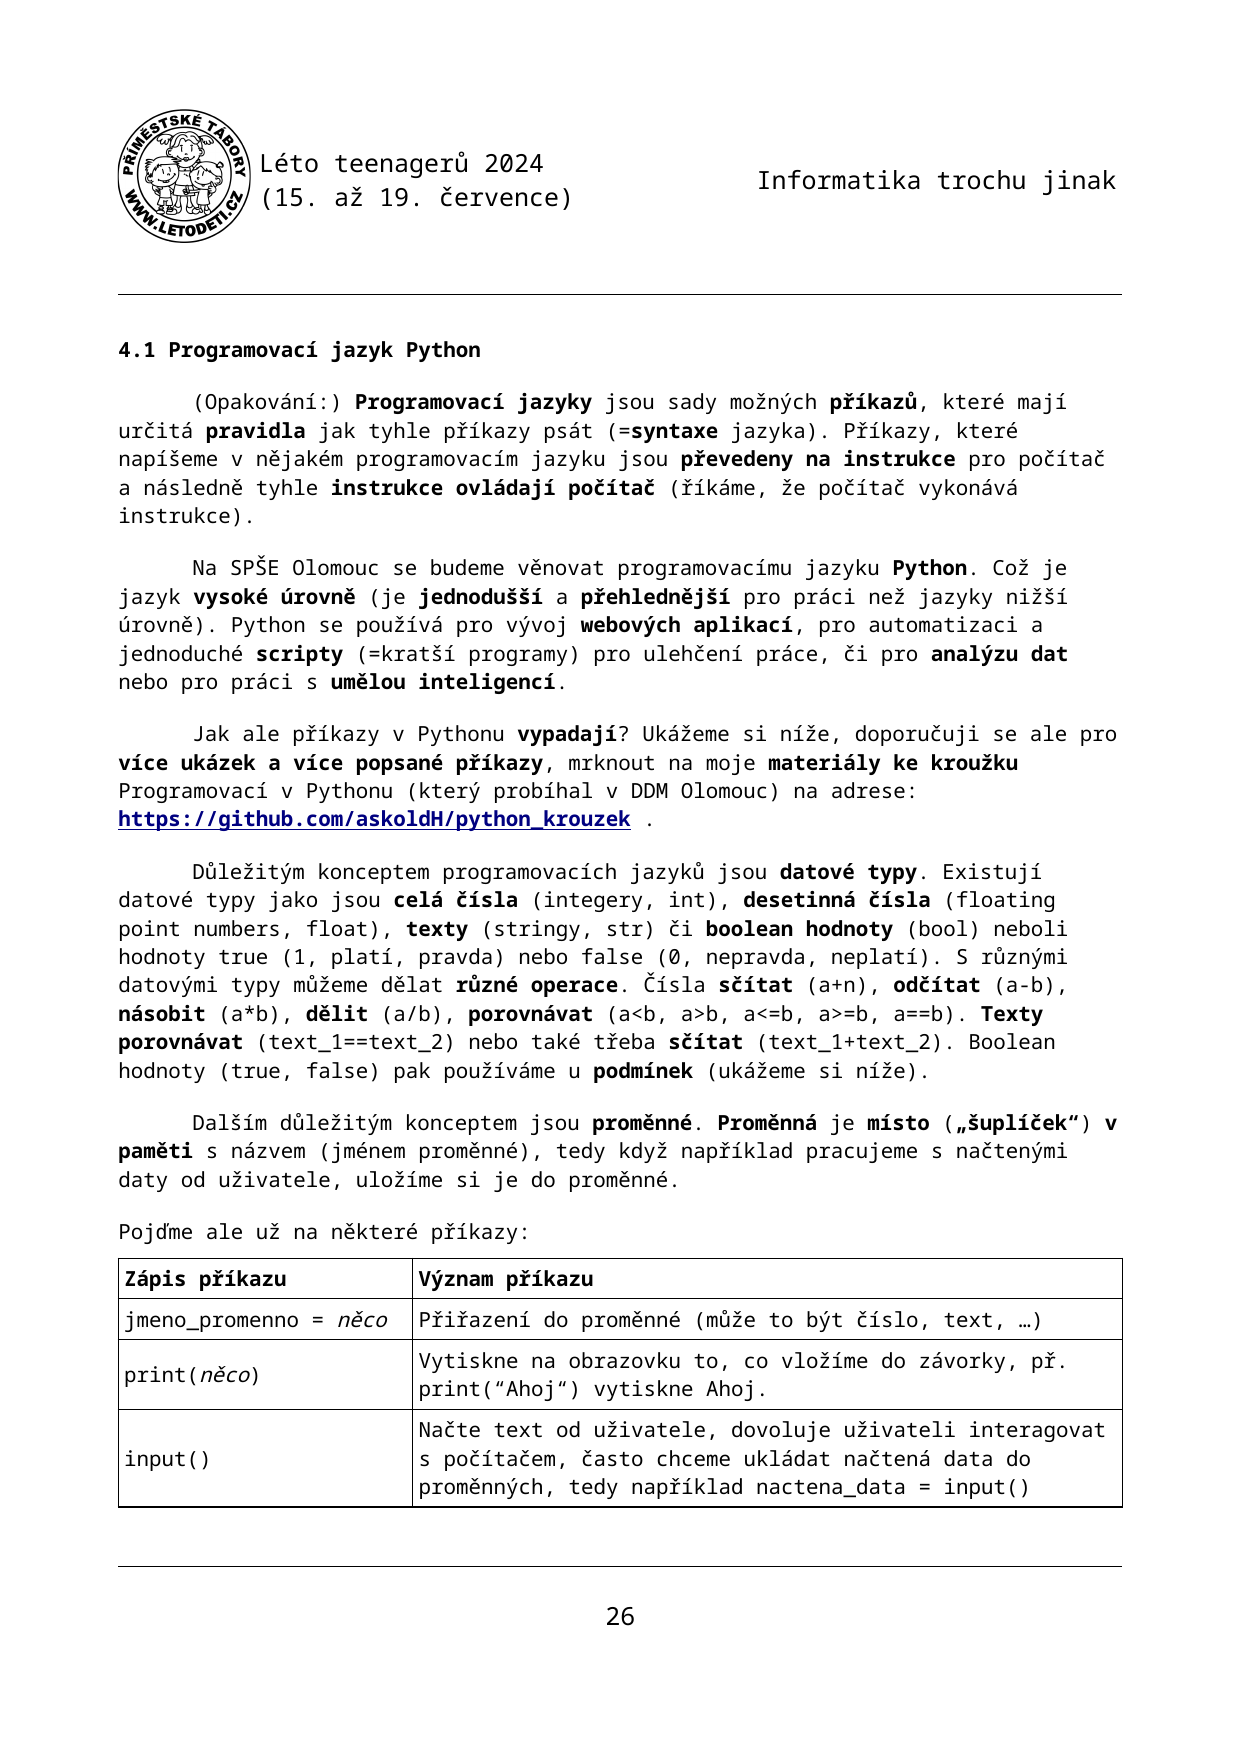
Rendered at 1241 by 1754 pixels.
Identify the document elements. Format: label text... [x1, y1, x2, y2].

text Na SPŠE Olomouc se budeme věnovat programovacímu jazyku Python. Což je jazyk vysoké úrovně (je jednodušší a přehlednější pro práci než jazyky nižší úrovně). Python se používá pro vývoj webových aplikací, pro automatizaci a jednoduché scripty (=kratší programy) pro ulehčení práce, či pro analýzu dat nebo pro práci s umělou inteligencí. [118, 553, 1122, 696]
table_cell input() [119, 1410, 412, 1506]
table_cell print(něco) [119, 1340, 412, 1409]
table_header Zápis příkazu [119, 1259, 412, 1298]
picture [117, 107, 251, 243]
table_cell Načte text od uživatele, dovoluje uživateli interagovat s počítačem, často chceme ukládat načtená data do proměnných, tedy například nactena_data = input() [413, 1410, 1122, 1506]
table_cell jmeno_promenno = něco [119, 1299, 412, 1339]
table_header Význam příkazu [413, 1259, 1122, 1298]
text Pojďme ale už na některé příkazy: [118, 1217, 1122, 1246]
text Jak ale příkazy v Pythonu vypadají? Ukážeme si níže, doporučuji se ale pro více ukázek a více popsané příkazy, mrknout na moje materiály ke kroužku Programovací v Pythonu (který probíhal v DDM Olomouc) na adrese: https://github.com/askoldH/python_krouzek . [118, 719, 1122, 833]
text (Opakování:) Programovací jazyky jsou sady možných příkazů, které mají určitá pravidla jak tyhle příkazy psát (=syntaxe jazyka). Příkazy, které napíšeme v nějakém programovacím jazyku jsou převedeny na instrukce pro počítač a následně tyhle instrukce ovládají počítač (říkáme, že počítač vykonává instrukce). [118, 387, 1122, 529]
text Důležitým konceptem programovacích jazyků jsou datové typy. Existují datové typy jako jsou celá čísla (integery, int), desetinná čísla (floating point numbers, float), texty (stringy, str) či boolean hodnoty (bool) neboli hodnoty true (1, platí, pravda) nebo false (0, nepravda, neplatí). S různými datovými typy můžeme dělat různé operace. Čísla sčítat (a+n), odčítat (a-b), násobit (a*b), dělit (a/b), porovnávat (a<b, a>b, a<=b, a>=b, a==b). Texty porovnávat (text_1==text_2) nebo také třeba sčítat (text_1+text_2). Boolean hodnoty (true, false) pak používáme u podmínek (ukážeme si níže). [118, 857, 1122, 1084]
table_cell Přiřazení do proměnné (může to být číslo, text, …) [413, 1299, 1122, 1339]
text Dalším důležitým konceptem jsou proměnné. Proměnná je místo („šuplíček“) v paměti s názvem (jménem proměnné), tedy když například pracujeme s načtenými daty od uživatele, uložíme si je do proměnné. [118, 1108, 1122, 1193]
text 4.1 Programovací jazyk Python [118, 335, 1122, 364]
table_cell Vytiskne na obrazovku to, co vložíme do závorky, př. print(“Ahoj“) vytiskne Ahoj. [413, 1340, 1122, 1409]
